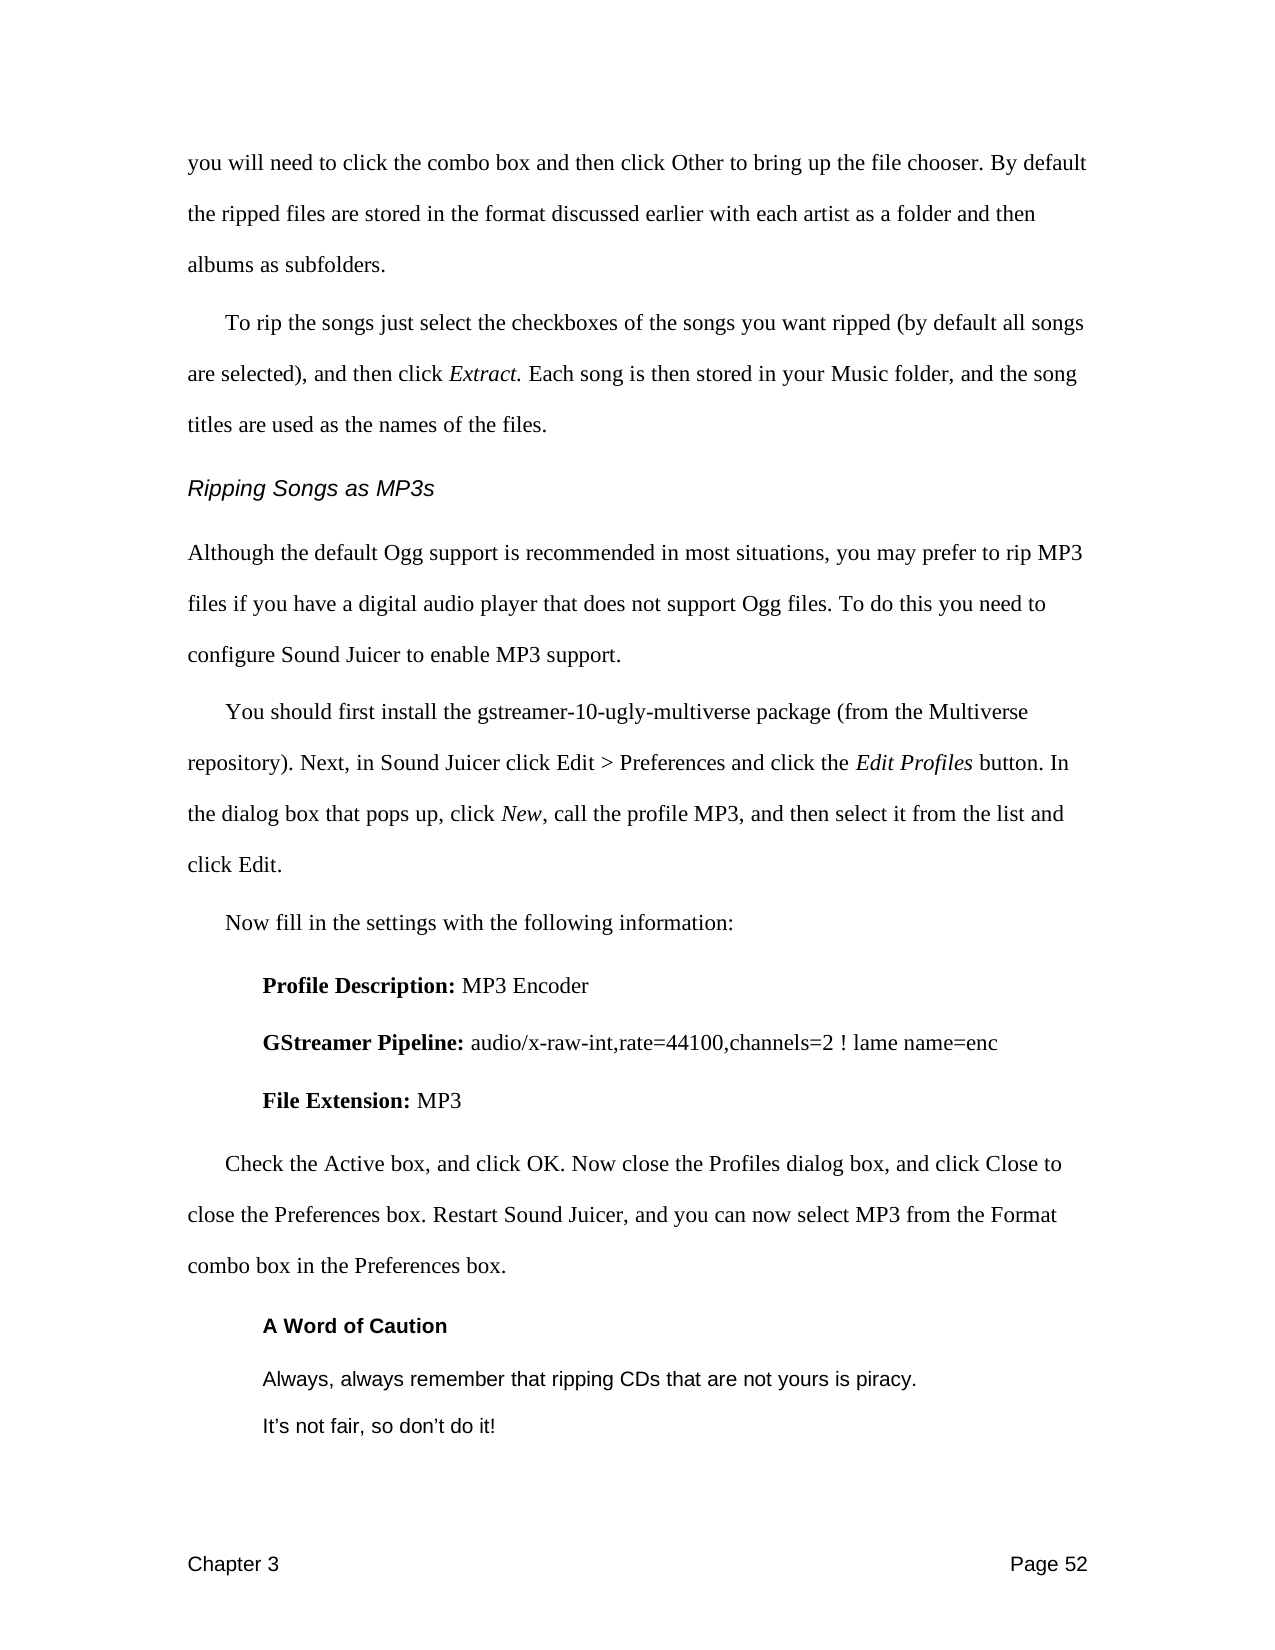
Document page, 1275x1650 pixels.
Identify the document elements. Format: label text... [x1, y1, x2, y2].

text Ripping Songs as MP3s [187, 475, 1087, 501]
text Always, always remember that ripping CDs that are not yours is piracy. It’s not fair, so don’t do it! [262, 1368, 937, 1438]
text Check the Active box, and click OK. Now close the Profiles dialog box, and click Close to close the Preferences box. Restart Sound Juicer, and you can now select MP3 from the Format combo box in the Preferences box. [187, 1151, 1087, 1279]
text To rip the songs just select the checkboxes of the songs you want ripped (by default all songs are selected), and then click Extract. Each song is then stored in your Music folder, and the song titles are used as the names of the files. [187, 309, 1087, 437]
text File Extension: MP3 [187, 1087, 1012, 1113]
text GStreamer Pipeline: audio/x-raw-int,rate=44100,channels=2 ! lame name=enc [187, 1030, 1012, 1056]
text Now fill in the settings with the following information: [187, 909, 1087, 935]
text A Word of Caution [262, 1314, 937, 1338]
text Profile Description: MP3 Encoder [187, 973, 1012, 998]
text You should first install the gstreamer-10-ugly-multiverse package (from the Multiverse repository). Next, in Sound Juicer click Edit > Preferences and click the Edit Profiles button. In the dialog box that pops up, click New, call the profile MP3, and then select it from the list and click Edit. [187, 699, 1087, 878]
text Although the default Ogg support is recommended in most situations, you may prefer to rip MP3 files if you have a digital audio player that does not support Ogg files. To do this you need to configure Sound Juicer to enable MP3 support. [187, 539, 1087, 667]
text you will need to click the combo box and then click Other to bring up the file chooser. By default the ripped files are stored in the format discussed earlier with each artist as a folder and then albums as subfolders. [187, 150, 1087, 278]
